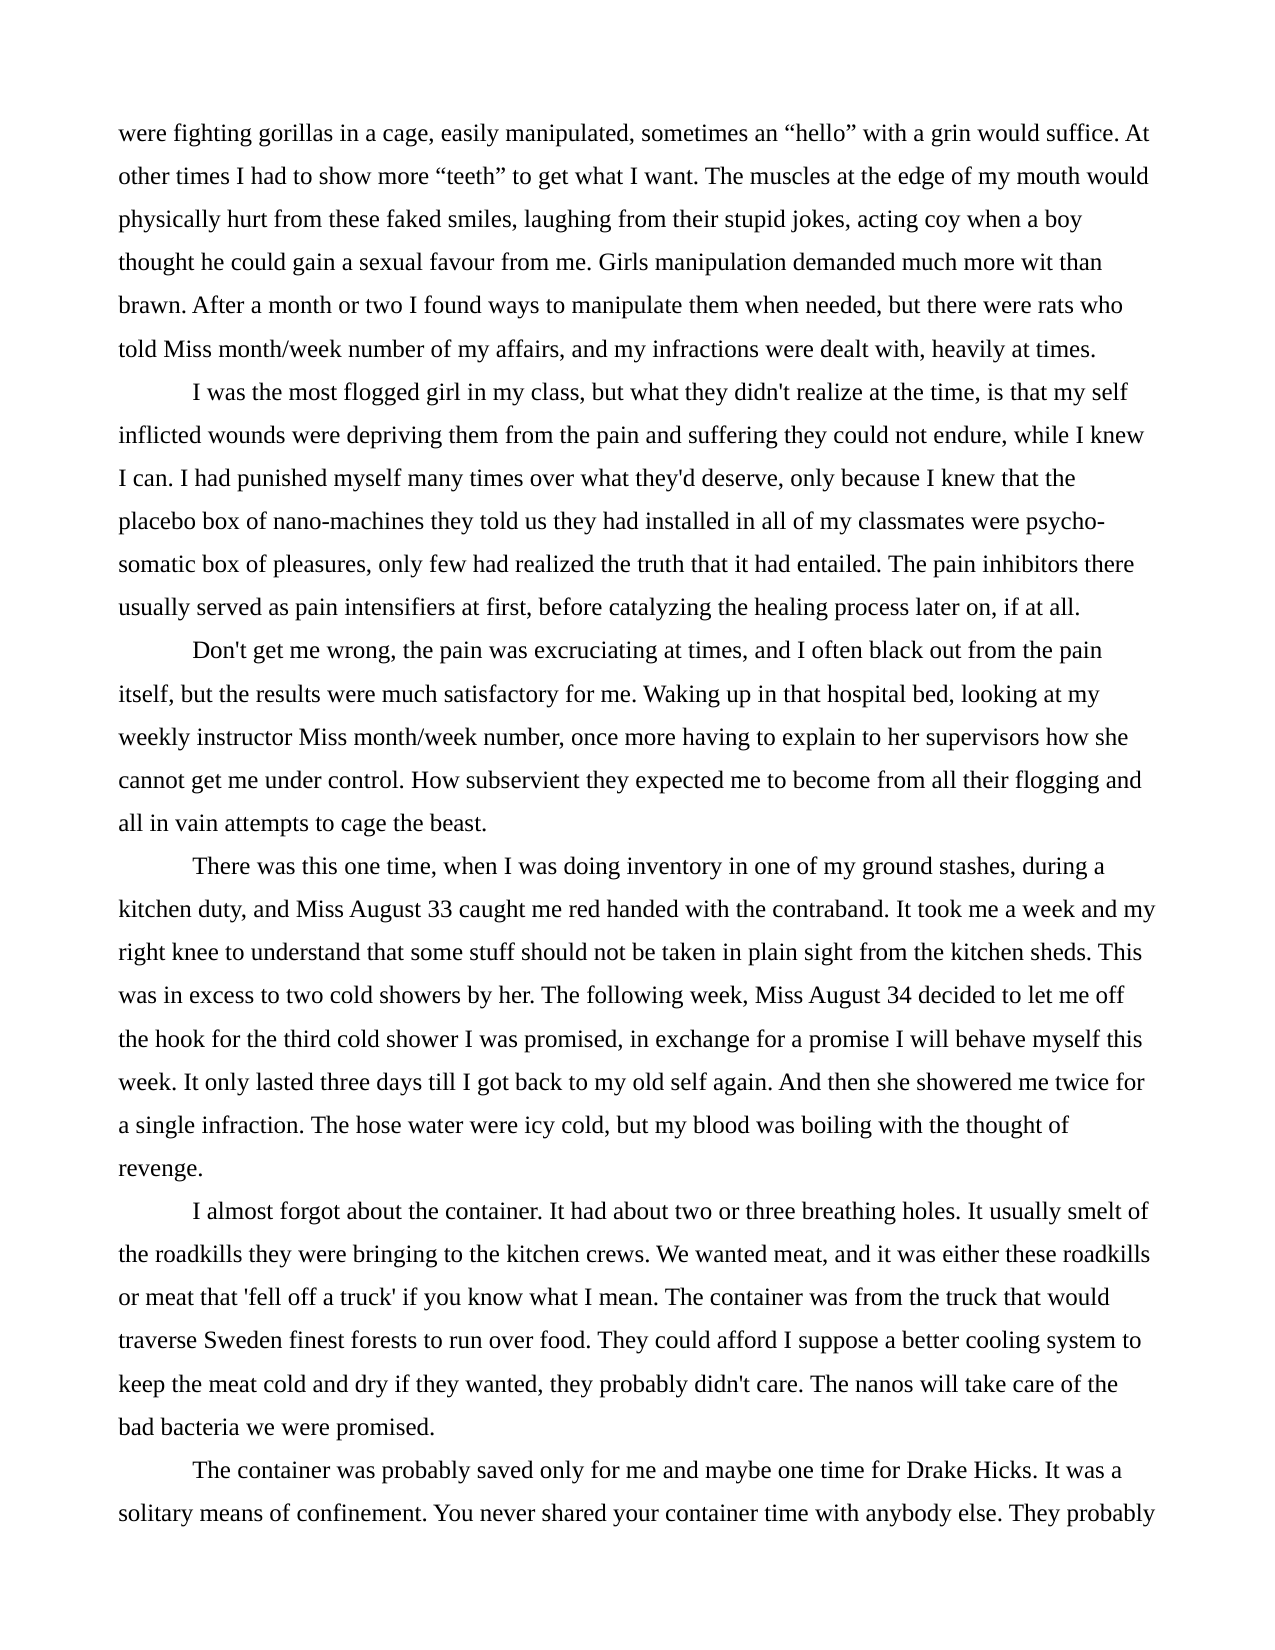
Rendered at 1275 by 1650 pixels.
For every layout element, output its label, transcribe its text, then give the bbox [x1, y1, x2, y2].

text I was the most flogged girl in my class, but what they didn't realize at the time, is that my self inflicted wounds were depriving them from the pain and suffering they could not endure, while I knew I can. I had punished myself many times over what they'd deserve, only because I knew that the placebo box of nano-machines they told us they had installed in all of my classmates were psycho-somatic box of pleasures, only few had realized the truth that it had entailed. The pain inhibitors there usually served as pain intensifiers at first, before catalyzing the healing process later on, if at all. [118, 377, 1157, 621]
text were fighting gorillas in a cage, easily manipulated, sometimes an “hello” with a grin would suffice. At other times I had to show more “teeth” to get what I want. The muscles at the edge of my mouth would physically hurt from these faked smiles, laughing from their stupid jokes, acting coy when a boy thought he could gain a sexual favour from me. Girls manipulation demanded much more wit than brawn. After a month or two I found ways to manipulate them when needed, but there were rats who told Miss month/week number of my affairs, and my infractions were dealt with, heavily at times. [118, 118, 1157, 362]
text The container was probably saved only for me and maybe one time for Drake Hicks. It was a solitary means of confinement. You never shared your container time with anybody else. They probably [118, 1455, 1157, 1527]
text I almost forgot about the container. It had about two or three breathing holes. It usually smelt of the roadkills they were bringing to the kitchen crews. We wanted meat, and it was either these roadkills or meat that 'fell off a truck' if you know what I mean. The container was from the truck that would traverse Sweden finest forests to run over food. They could afford I suppose a better cooling system to keep the meat cold and dry if they wanted, they probably didn't care. The nanos will take care of the bad bacteria we were promised. [118, 1196, 1157, 1441]
text Don't get me wrong, the pain was excruciating at times, and I often black out from the pain itself, but the results were much satisfactory for me. Waking up in that hospital bed, looking at my weekly instructor Miss month/week number, once more having to explain to her supervisors how she cannot get me under control. How subservient they expected me to become from all their flogging and all in vain attempts to cage the beast. [118, 636, 1157, 837]
text There was this one time, when I was doing inventory in one of my ground stashes, during a kitchen duty, and Miss August 33 caught me red handed with the contraband. It took me a week and my right knee to understand that some stuff should not be taken in plain sight from the kitchen sheds. This was in excess to two cold showers by her. The following week, Miss August 34 decided to let me off the hook for the third cold shower I was promised, in exchange for a promise I will behave myself this week. It only lasted three days till I got back to my old self again. And then she showered me twice for a single infraction. The hose water were icy cold, but my blood was boiling with the thought of revenge. [118, 851, 1157, 1182]
